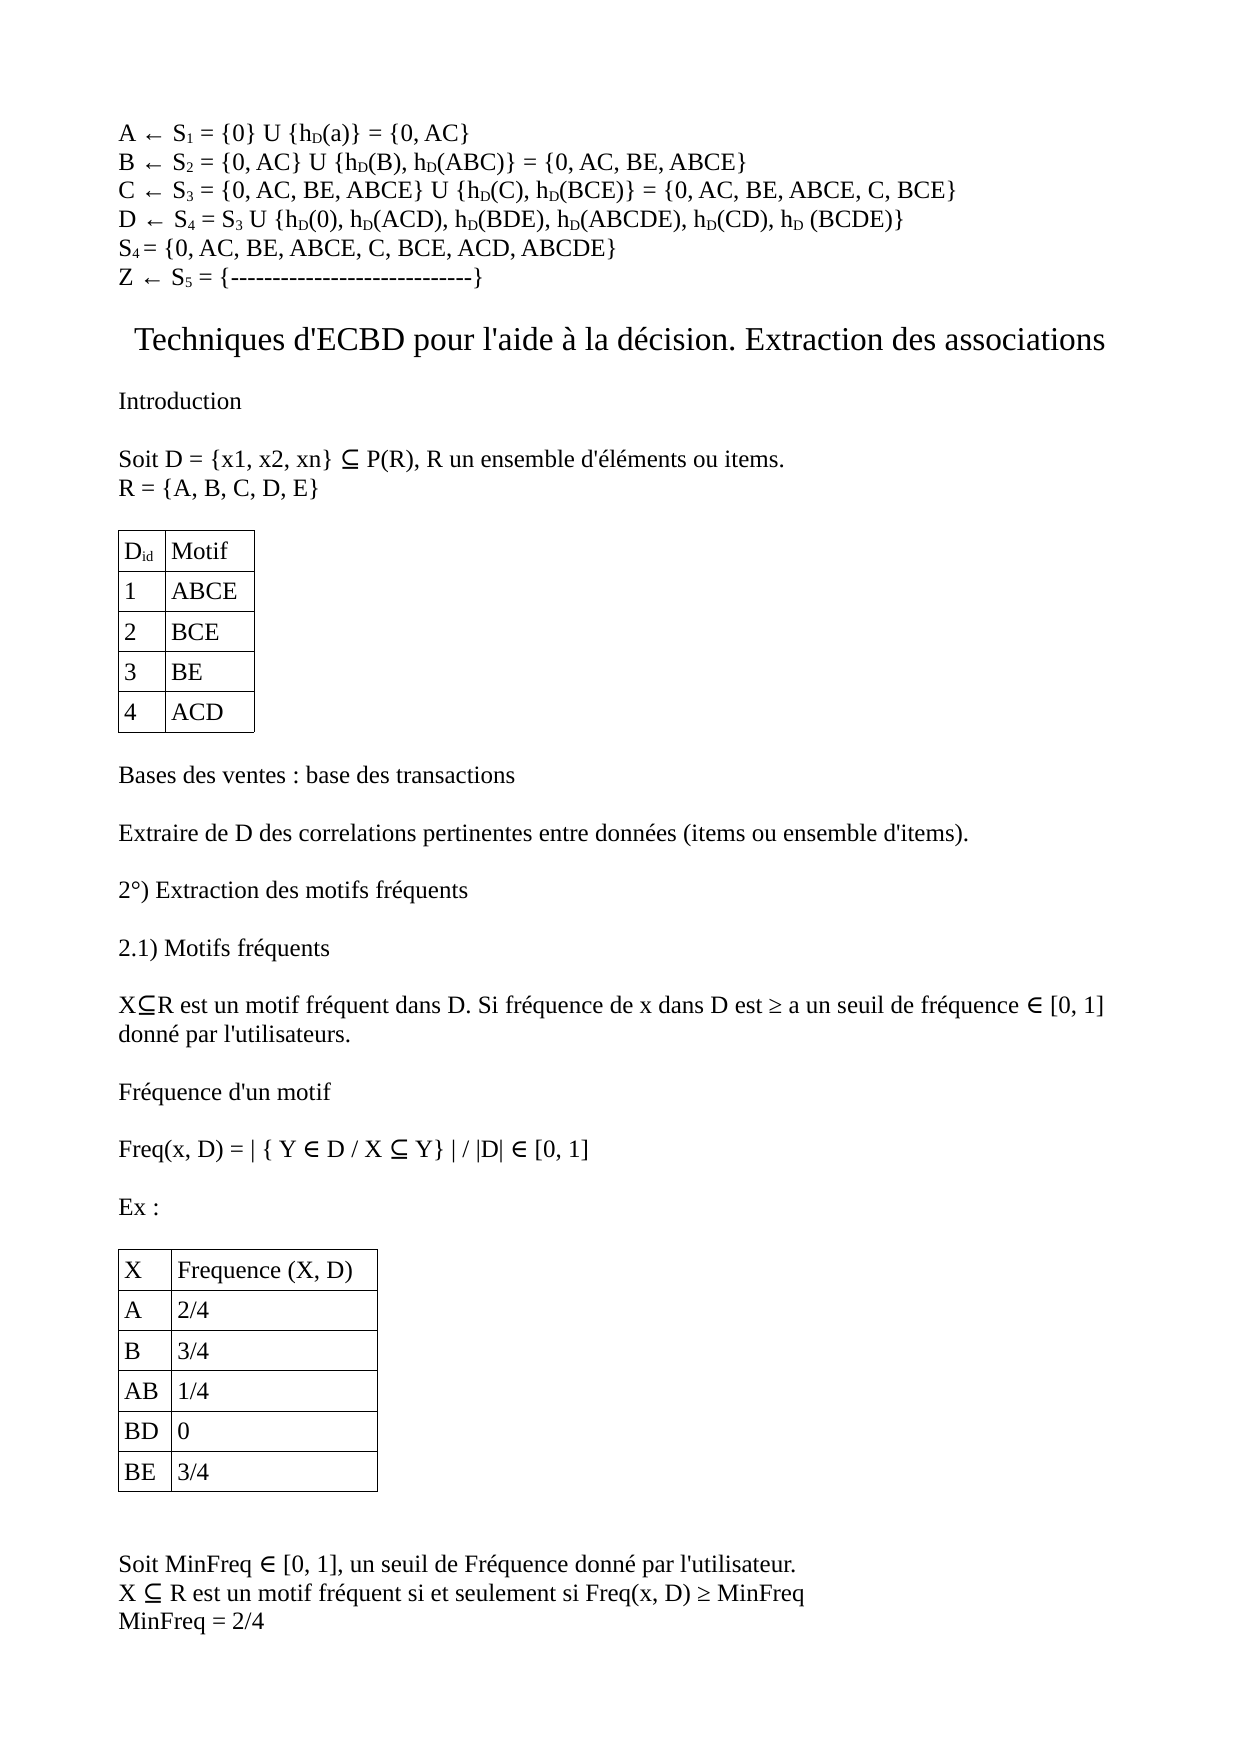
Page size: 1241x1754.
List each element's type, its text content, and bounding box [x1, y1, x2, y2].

text Techniques d'ECBD pour l'aide à la décision. Extraction des associations [118, 319, 1122, 358]
table_cell A [119, 1291, 171, 1330]
table_header X [119, 1250, 171, 1290]
text MinFreq = 2/4 [118, 1606, 1122, 1635]
table_cell BD [119, 1412, 171, 1451]
text Z ← S5 = {-----------------------------} [118, 262, 1122, 291]
table_cell BE [166, 652, 254, 691]
table_header Frequence (X, D) [172, 1250, 377, 1290]
text Freq(x, D) = | { Y ∈ D / X ⊆ Y} | / |D| ∈ [0, 1] [118, 1134, 1122, 1163]
text B ← S2 = {0, AC} U {hD(B), hD(ABC)} = {0, AC, BE, ABCE} [118, 147, 1122, 176]
text D ← S4 = S3 U {hD(0), hD(ACD), hD(BDE), hD(ABCDE), hD(CD), hD (BCDE)} [118, 204, 1122, 233]
table_cell BCE [166, 612, 254, 651]
table_cell BE [119, 1452, 171, 1491]
text Soit D = {x1, x2, xn} ⊆ P(R), R un ensemble d'éléments ou items. [118, 444, 1122, 473]
table_cell ACD [166, 692, 254, 732]
text 2°) Extraction des motifs fréquents [118, 876, 1122, 904]
table_cell 0 [172, 1412, 377, 1451]
table_cell 3/4 [172, 1452, 377, 1491]
text 2.1) Motifs fréquents [118, 933, 1122, 962]
table_cell 2/4 [172, 1291, 377, 1330]
text A ← S1 = {0} U {hD(a)} = {0, AC} [118, 118, 1122, 147]
text C ← S3 = {0, AC, BE, ABCE} U {hD(C), hD(BCE)} = {0, AC, BE, ABCE, C, BCE} [118, 176, 1122, 204]
table_cell 1/4 [172, 1371, 377, 1411]
table_cell AB [119, 1371, 171, 1411]
text Fréquence d'un motif [118, 1077, 1122, 1106]
text Introduction [118, 386, 1122, 415]
text R = {A, B, C, D, E} [118, 473, 1122, 501]
table_header Motif [166, 531, 254, 571]
text Bases des ventes : base des transactions [118, 761, 1122, 789]
table_cell 2 [119, 612, 165, 651]
text Extraire de D des correlations pertinentes entre données (items ou ensemble d'items). [118, 818, 1122, 847]
table_cell 1 [119, 572, 165, 611]
table_cell 3/4 [172, 1331, 377, 1370]
table_cell 4 [119, 692, 165, 732]
text X ⊆ R est un motif fréquent si et seulement si Freq(x, D) ≥ MinFreq [118, 1578, 1122, 1606]
text Ex : [118, 1192, 1122, 1221]
text S4 = {0, AC, BE, ABCE, C, BCE, ACD, ABCDE} [118, 233, 1122, 262]
text Soit MinFreq ∈ [0, 1], un seuil de Fréquence donné par l'utilisateur. [118, 1549, 1122, 1578]
text X⊆R est un motif fréquent dans D. Si fréquence de x dans D est ≥ a un seuil de fréquence ∈ [0, 1] donné par l'utilisateurs. [118, 991, 1122, 1048]
table_header Did [119, 531, 165, 571]
table_cell ABCE [166, 572, 254, 611]
table_cell 3 [119, 652, 165, 691]
table_cell B [119, 1331, 171, 1370]
